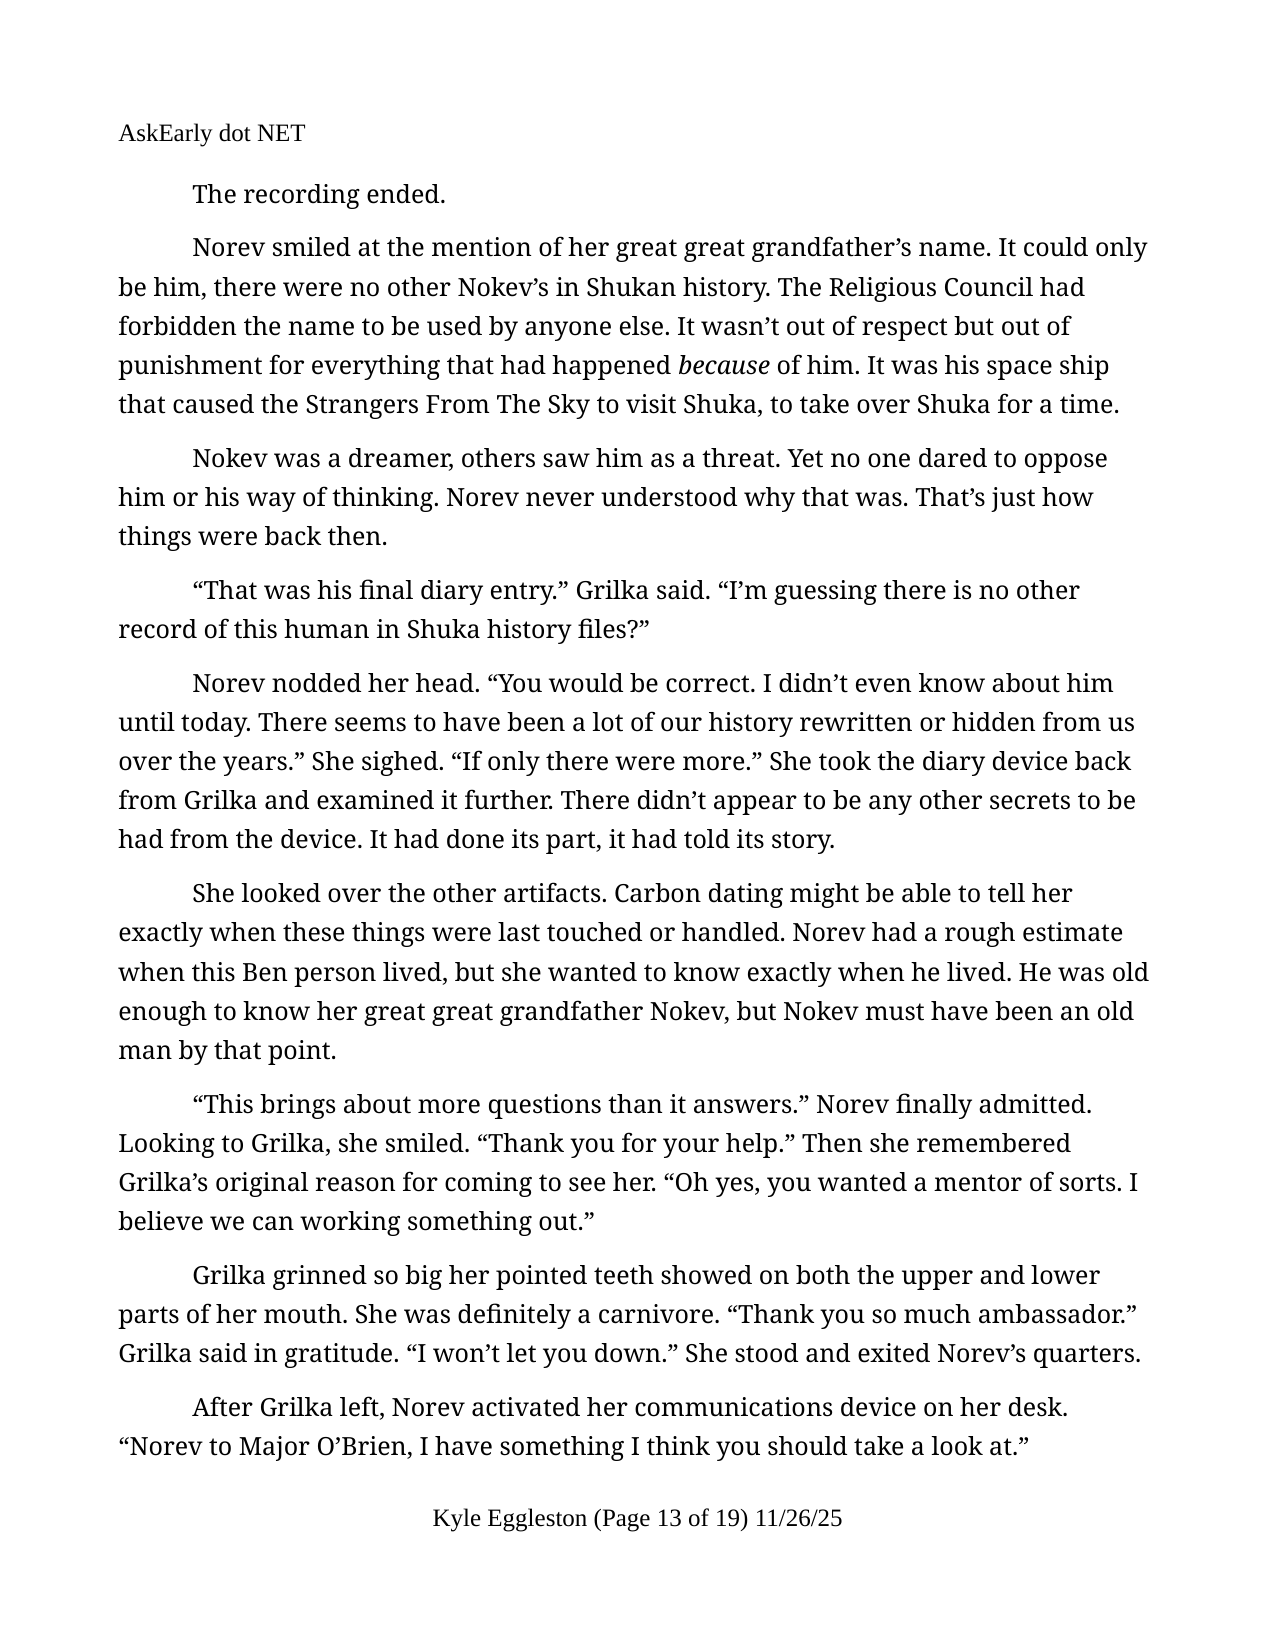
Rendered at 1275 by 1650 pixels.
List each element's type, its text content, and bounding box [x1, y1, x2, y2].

text “This brings about more questions than it answers.” Norev finally admitted. Looking to Grilka, she smiled. “Thank you for your help.” Then she remembered Grilka’s original reason for coming to see her. “Oh yes, you wanted a mentor of sorts. I believe we can working something out.” [118, 1086, 1157, 1238]
text “That was his final diary entry.” Grilka said. “I’m guessing there is no other record of this human in Shuka history files?” [118, 573, 1157, 646]
text Nokev was a dreamer, others saw him as a threat. Yet no one dared to oppose him or his way of thinking. Norev never understood why that was. That’s just how things were back then. [118, 441, 1157, 553]
text Norev nodded her head. “You would be correct. I didn’t even know about him until today. There seems to have been a lot of our history rewritten or hidden from us over the years.” She sighed. “If only there were more.” She took the diary device back from Grilka and examined it further. There didn’t appear to be any other secrets to be had from the device. It had done its part, it had told its story. [118, 666, 1157, 856]
text She looked over the other artifacts. Carbon dating might be able to tell her exactly when these things were last touched or handled. Norev had a rough estimate when this Ben person lived, but she wanted to know exactly when he lived. He was old enough to know her great great grandfather Nokev, but Nokev must have been an old man by that point. [118, 876, 1157, 1067]
text Norev smiled at the mention of her great great grandfather’s name. It could only be him, there were no other Nokev’s in Shukan history. The Religious Council had forbidden the name to be used by anyone else. It wasn’t out of respect but out of punishment for everything that had happened because of him. It was his space ship that caused the Strangers From The Sky to visit Shuka, to take over Shuka for a time. [118, 230, 1157, 421]
text After Grilka left, Norev activated her communications device on her desk. “Norev to Major O’Brien, I have something I think you should take a look at.” [118, 1390, 1157, 1463]
text The recording ended. [118, 176, 1157, 210]
text Grilka grinned so big her pointed teeth showed on both the upper and lower parts of her mouth. She was definitely a carnivore. “Thank you so much ambassador.” Grilka said in gratitude. “I won’t let you down.” She stood and exited Norev’s quarters. [118, 1258, 1157, 1370]
